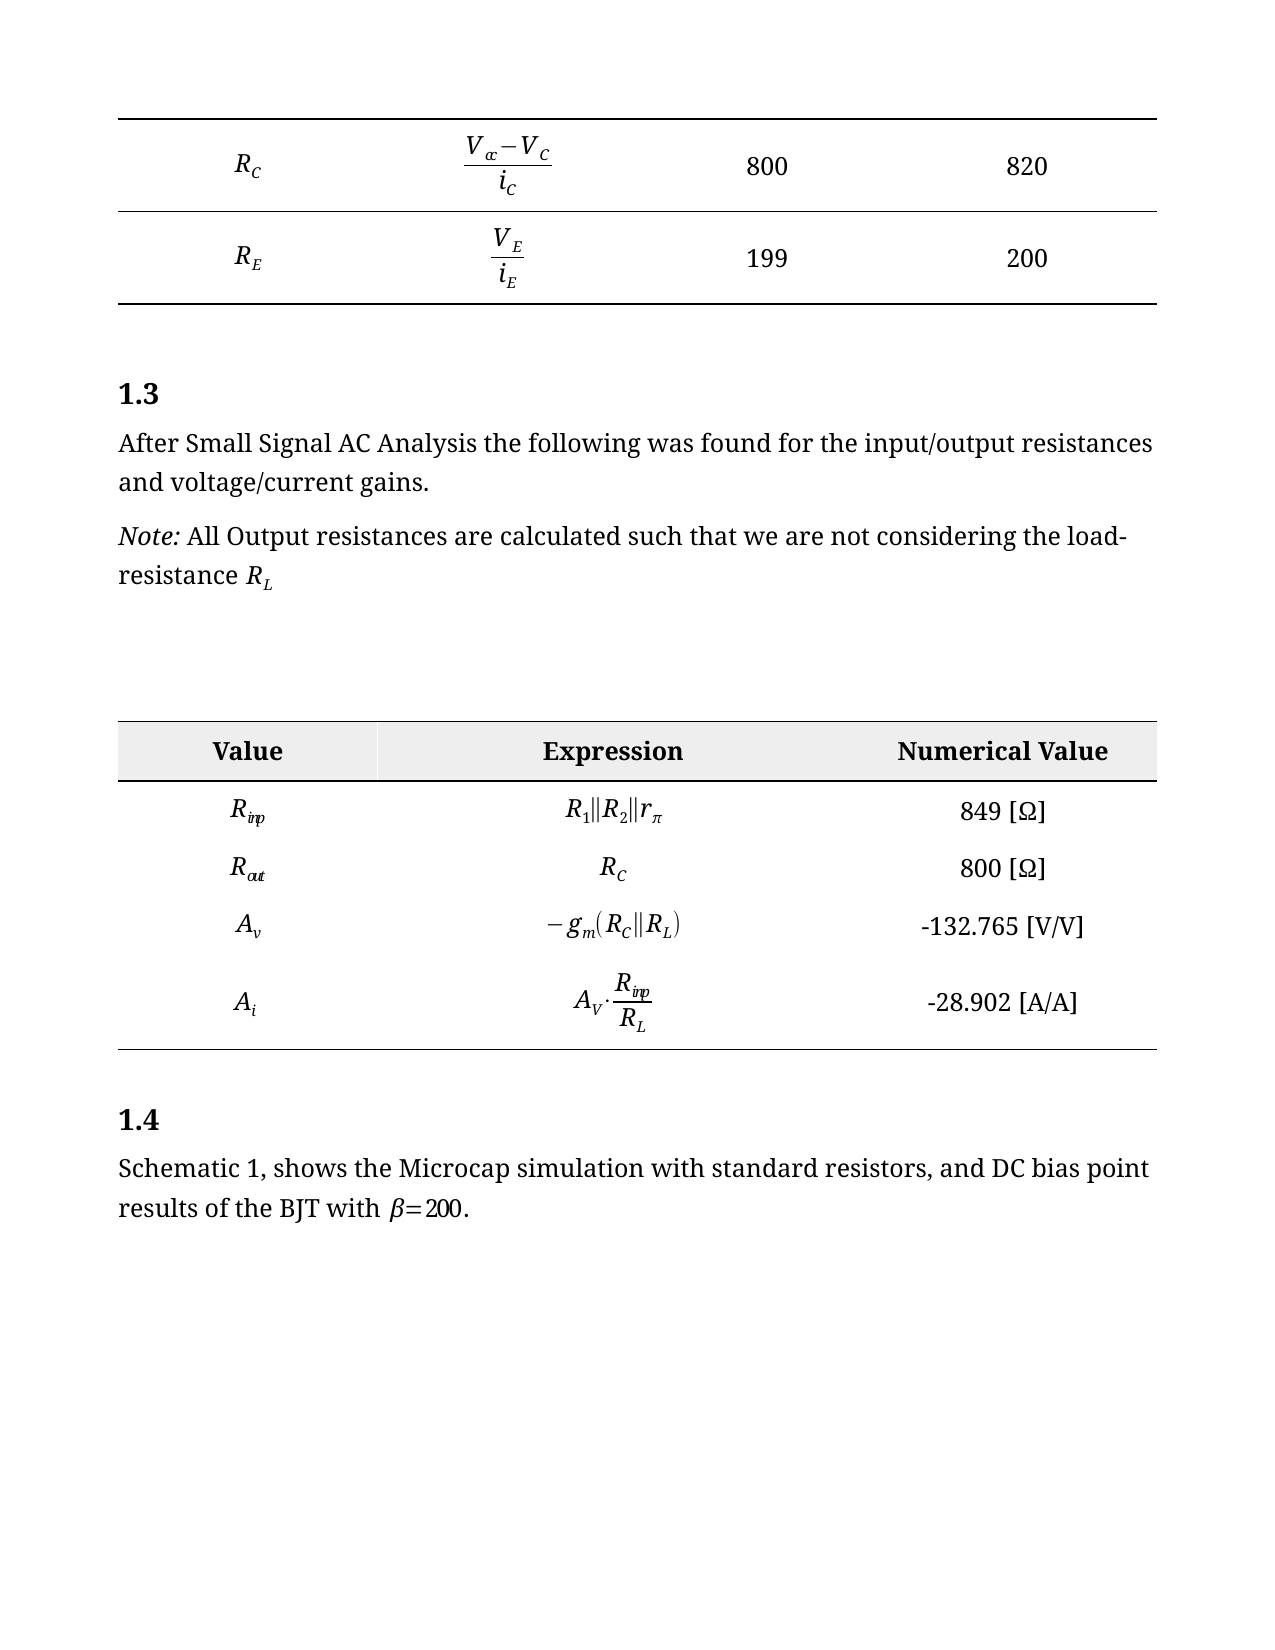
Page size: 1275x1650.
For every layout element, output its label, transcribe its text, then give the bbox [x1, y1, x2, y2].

table_cell -132.765 [V/V] [849, 897, 1157, 955]
text After Small Signal AC Analysis the following was found for the input/output resistances and voltage/current gains. [118, 425, 1157, 499]
table_header Value [118, 722, 377, 780]
subtitle 1.3 [118, 373, 1157, 413]
table_cell [378, 839, 849, 897]
table_cell [378, 782, 849, 839]
table_cell [118, 897, 377, 955]
table_cell -28.902 [A/A] [849, 955, 1157, 1049]
table_cell 820 [897, 120, 1157, 211]
table_cell [118, 782, 377, 839]
table_cell [118, 120, 378, 211]
table_cell 800 [638, 120, 897, 211]
table_cell [378, 120, 637, 211]
table_header Expression [378, 722, 849, 780]
table_cell [378, 955, 849, 1049]
subtitle 1.4 [118, 1099, 1157, 1139]
table_cell 849 [] [849, 782, 1157, 839]
table_cell 199 [638, 212, 897, 303]
table_cell [378, 212, 637, 303]
table_header Numerical Value [849, 722, 1157, 780]
table_cell 200 [897, 212, 1157, 303]
table_cell [118, 839, 377, 897]
table_cell 800 [] [849, 839, 1157, 897]
text Note: All Output resistances are calculated such that we are not considering the load-resistance [118, 518, 1157, 593]
table_cell [118, 955, 377, 1049]
table_cell [378, 897, 849, 955]
table_cell [118, 212, 378, 303]
text Schematic 1, shows the Microcap simulation with standard resistors, and DC bias point results of the BJT with . [118, 1151, 1157, 1224]
